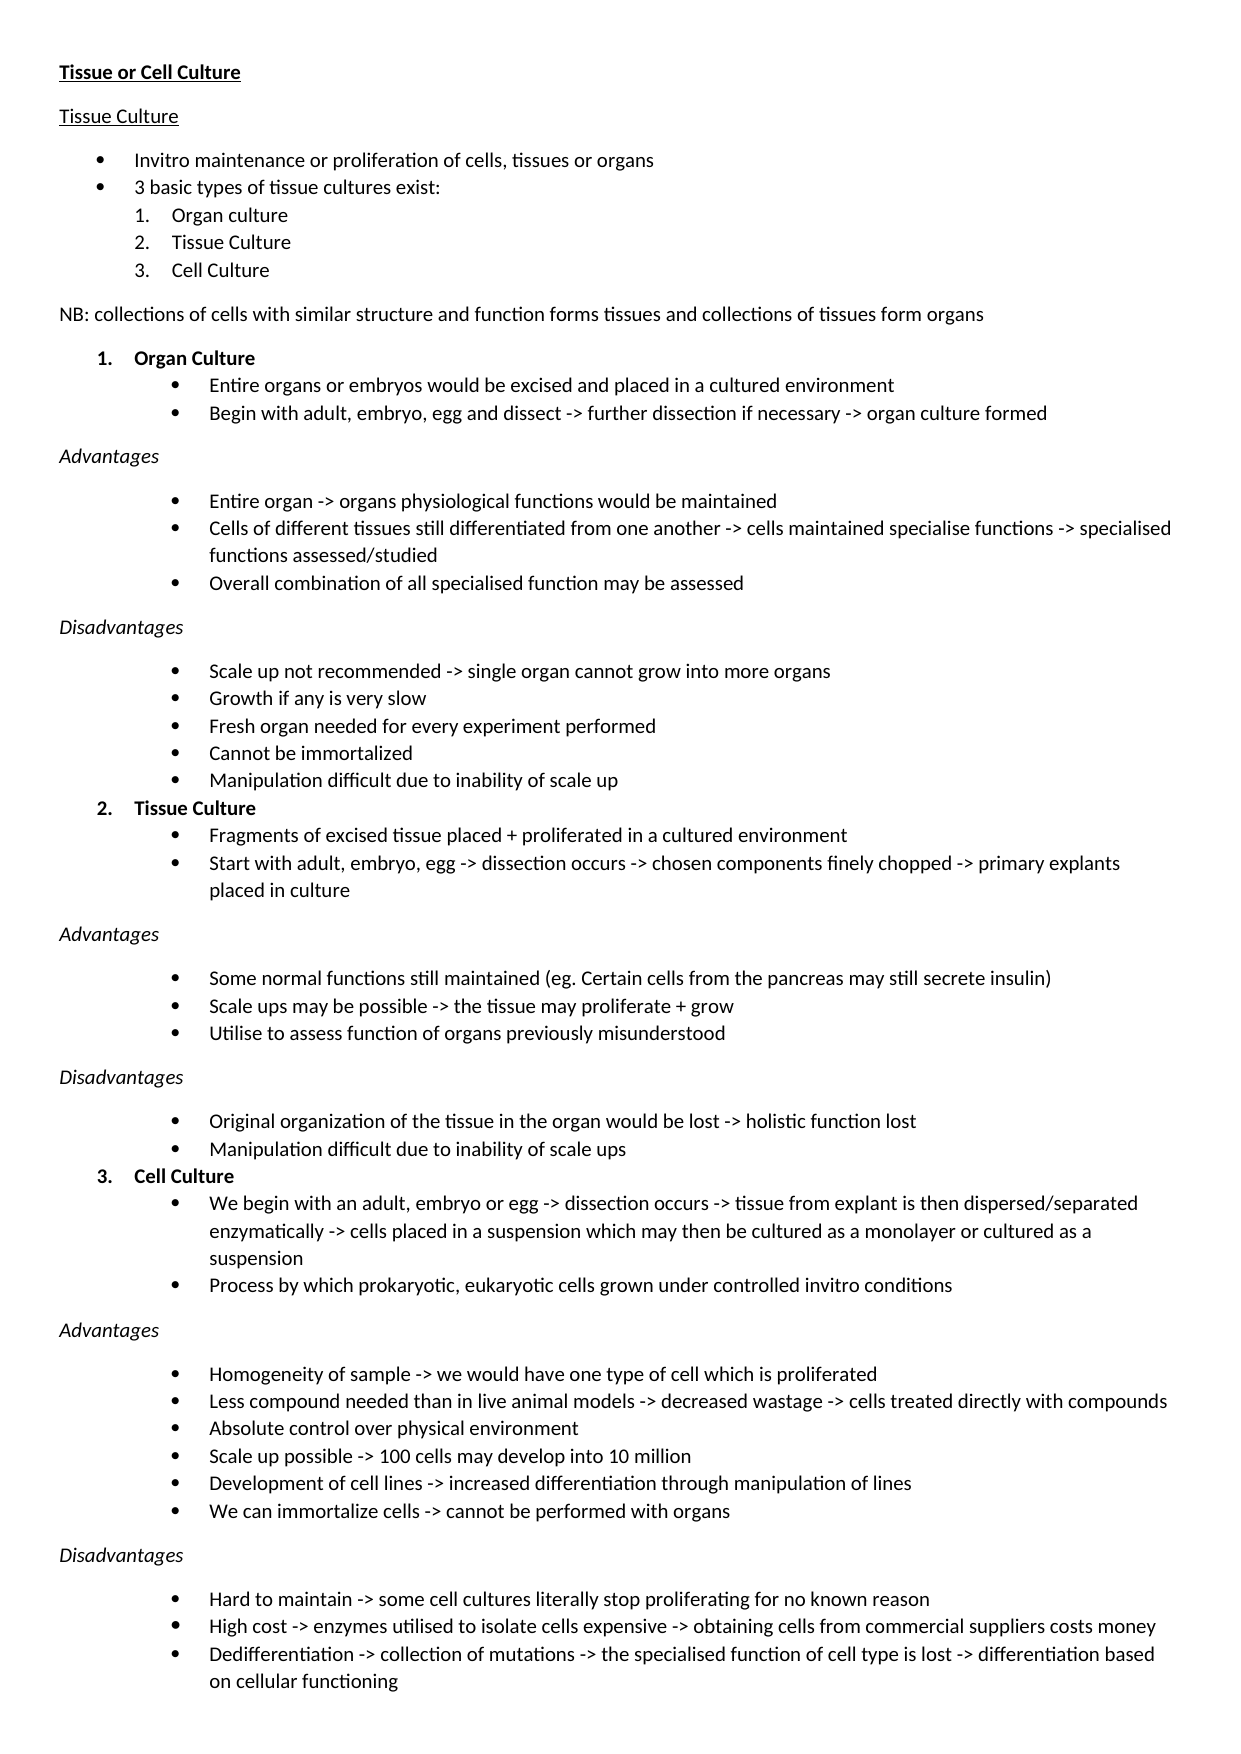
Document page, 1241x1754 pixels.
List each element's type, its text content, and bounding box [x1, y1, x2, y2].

text Tissue or Cell Culture [59, 59, 1181, 84]
list Fragments of excised tissue placed + proliferated in a cultured environment [172, 822, 1181, 848]
text Advantages [59, 1317, 1181, 1342]
list We can immortalize cells -> cannot be performed with organs [172, 1498, 1181, 1523]
list Invitro maintenance or proliferation of cells, tissues or organs [97, 147, 1181, 173]
list Hard to maintain -> some cell cultures literally stop proliferating for no known reason [172, 1586, 1181, 1611]
list Dedifferentiation -> collection of mutations -> the specialised function of cell type is lost -> differentiation based on cellular functioning [172, 1641, 1181, 1693]
text NB: collections of cells with similar structure and function forms tissues and collections of tissues form organs [59, 301, 1181, 326]
list Scale up possible -> 100 cells may develop into 10 million [172, 1443, 1181, 1468]
list Cells of different tissues still differentiated from one another -> cells maintained specialise functions -> specialised functions assessed/studied [172, 515, 1181, 568]
list Organ Culture [97, 345, 1181, 370]
list Scale up not recommended -> single organ cannot grow into more organs [172, 658, 1181, 683]
list Tissue Culture [134, 229, 1181, 255]
list Manipulation difficult due to inability of scale ups [172, 1136, 1181, 1161]
list Organ culture [134, 202, 1181, 227]
list Scale ups may be possible -> the tissue may proliferate + grow [172, 993, 1181, 1018]
list Entire organ -> organs physiological functions would be maintained [172, 488, 1181, 513]
text Disadvantages [59, 1542, 1181, 1567]
list Begin with adult, embryo, egg and dissect -> further dissection if necessary -> organ culture formed [172, 400, 1181, 425]
list Start with adult, embryo, egg -> dissection occurs -> chosen components finely chopped -> primary explants placed in culture [172, 850, 1181, 903]
list Original organization of the tissue in the organ would be lost -> holistic function lost [172, 1108, 1181, 1134]
list Manipulation difficult due to inability of scale up [172, 768, 1181, 793]
list Fresh organ needed for every experiment performed [172, 713, 1181, 738]
list High cost -> enzymes utilised to isolate cells expensive -> obtaining cells from commercial suppliers costs money [172, 1613, 1181, 1639]
text Disadvantages [59, 614, 1181, 639]
list Tissue Culture [97, 795, 1181, 821]
list Cannot be immortalized [172, 740, 1181, 766]
list Growth if any is very slow [172, 686, 1181, 711]
list Homogeneity of sample -> we would have one type of cell which is proliferated [172, 1361, 1181, 1386]
list Entire organs or embryos would be excised and placed in a cultured environment [172, 372, 1181, 398]
list Process by which prokaryotic, eukaryotic cells grown under controlled invitro conditions [172, 1273, 1181, 1298]
list Cell Culture [134, 257, 1181, 282]
list Utilise to assess function of organs previously misunderstood [172, 1020, 1181, 1046]
list Development of cell lines -> increased differentiation through manipulation of lines [172, 1470, 1181, 1496]
text Advantages [59, 444, 1181, 469]
list Some normal functions still maintained (eg. Certain cells from the pancreas may still secrete insulin) [172, 965, 1181, 991]
list Cell Culture [97, 1163, 1181, 1188]
text Disadvantages [59, 1064, 1181, 1090]
text Advantages [59, 921, 1181, 947]
list Absolute control over physical environment [172, 1416, 1181, 1441]
list 3 basic types of tissue cultures exist: [97, 174, 1181, 200]
list Overall combination of all specialised function may be assessed [172, 570, 1181, 595]
list We begin with an adult, embryo or egg -> dissection occurs -> tissue from explant is then dispersed/separated enzymatically -> cells placed in a suspension which may then be cultured as a monolayer or cultured as a suspension [172, 1191, 1181, 1271]
list Less compound needed than in live animal models -> decreased wastage -> cells treated directly with compounds [172, 1388, 1181, 1414]
text Tissue Culture [59, 103, 1181, 128]
